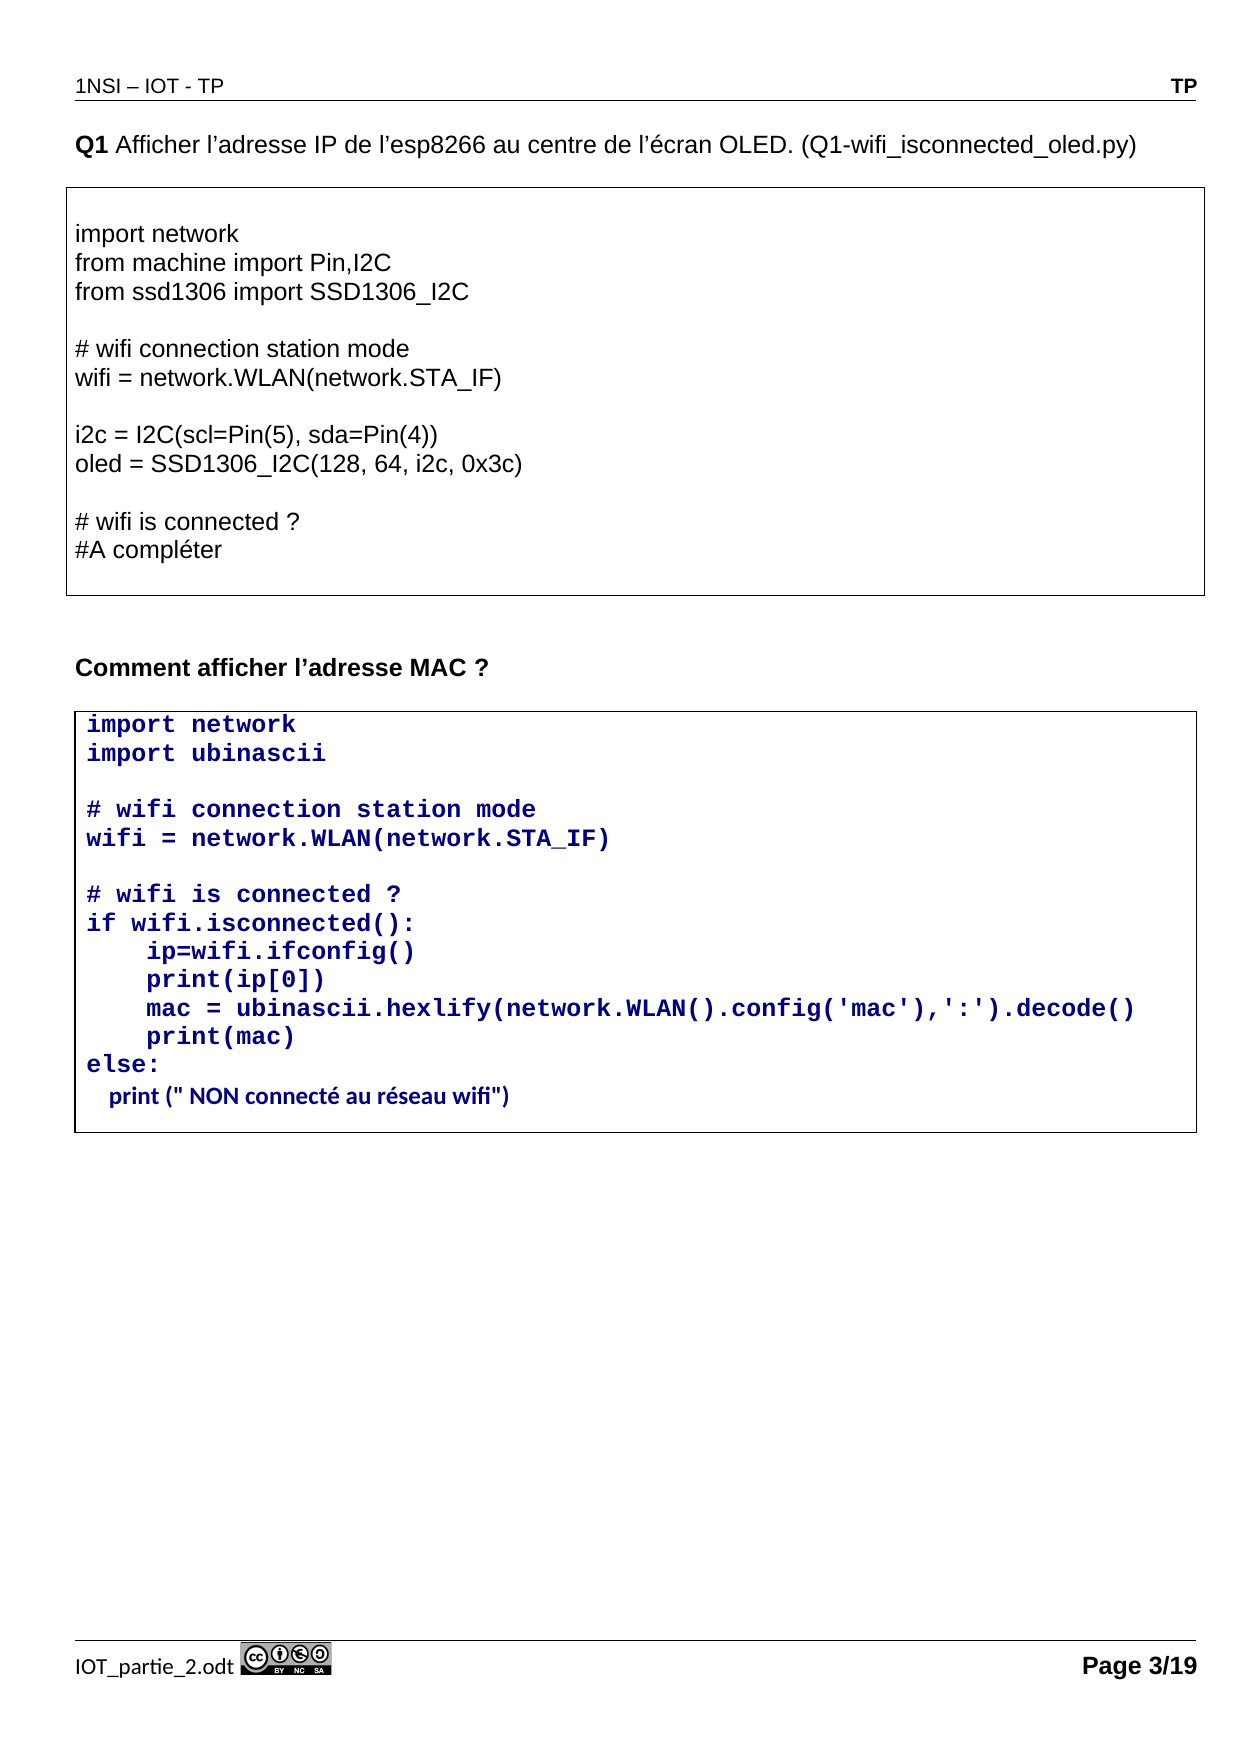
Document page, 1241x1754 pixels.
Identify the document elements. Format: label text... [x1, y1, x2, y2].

picture [240, 1642, 332, 1675]
text Q1 Afficher l’adresse IP de l’esp8266 au centre de l’écran OLED. (Q1-wifi_isconnected_oled.py) [75, 129, 1196, 158]
text from ssd1306 import SSD1306_I2C [75, 276, 1196, 305]
text Comment afficher l’adresse MAC ? [75, 653, 1196, 682]
text i2c = I2C(scl=Pin(5), sda=Pin(4)) [75, 420, 1196, 449]
text # wifi connection station mode [75, 334, 1196, 363]
text # wifi is connected ? [75, 506, 1196, 535]
table_header import network import ubinascii # wifi connection station mode wifi = network.WLAN(network.STA_IF) # wifi is connected ? if wifi.isconnected(): ip=wifi.ifconfig() print(ip[0]) mac = ubinascii.hexlify(network.WLAN().config('mac'),':').decode() print(mac) else: print (" NON connecté au réseau wifi") [76, 712, 1196, 1132]
text from machine import Pin,I2C [75, 248, 1196, 276]
text wifi = network.WLAN(network.STA_IF) [75, 363, 1196, 391]
text import network [75, 219, 1196, 248]
text oled = SSD1306_I2C(128, 64, i2c, 0x3c) [75, 449, 1196, 478]
text #A compléter [75, 535, 1196, 564]
